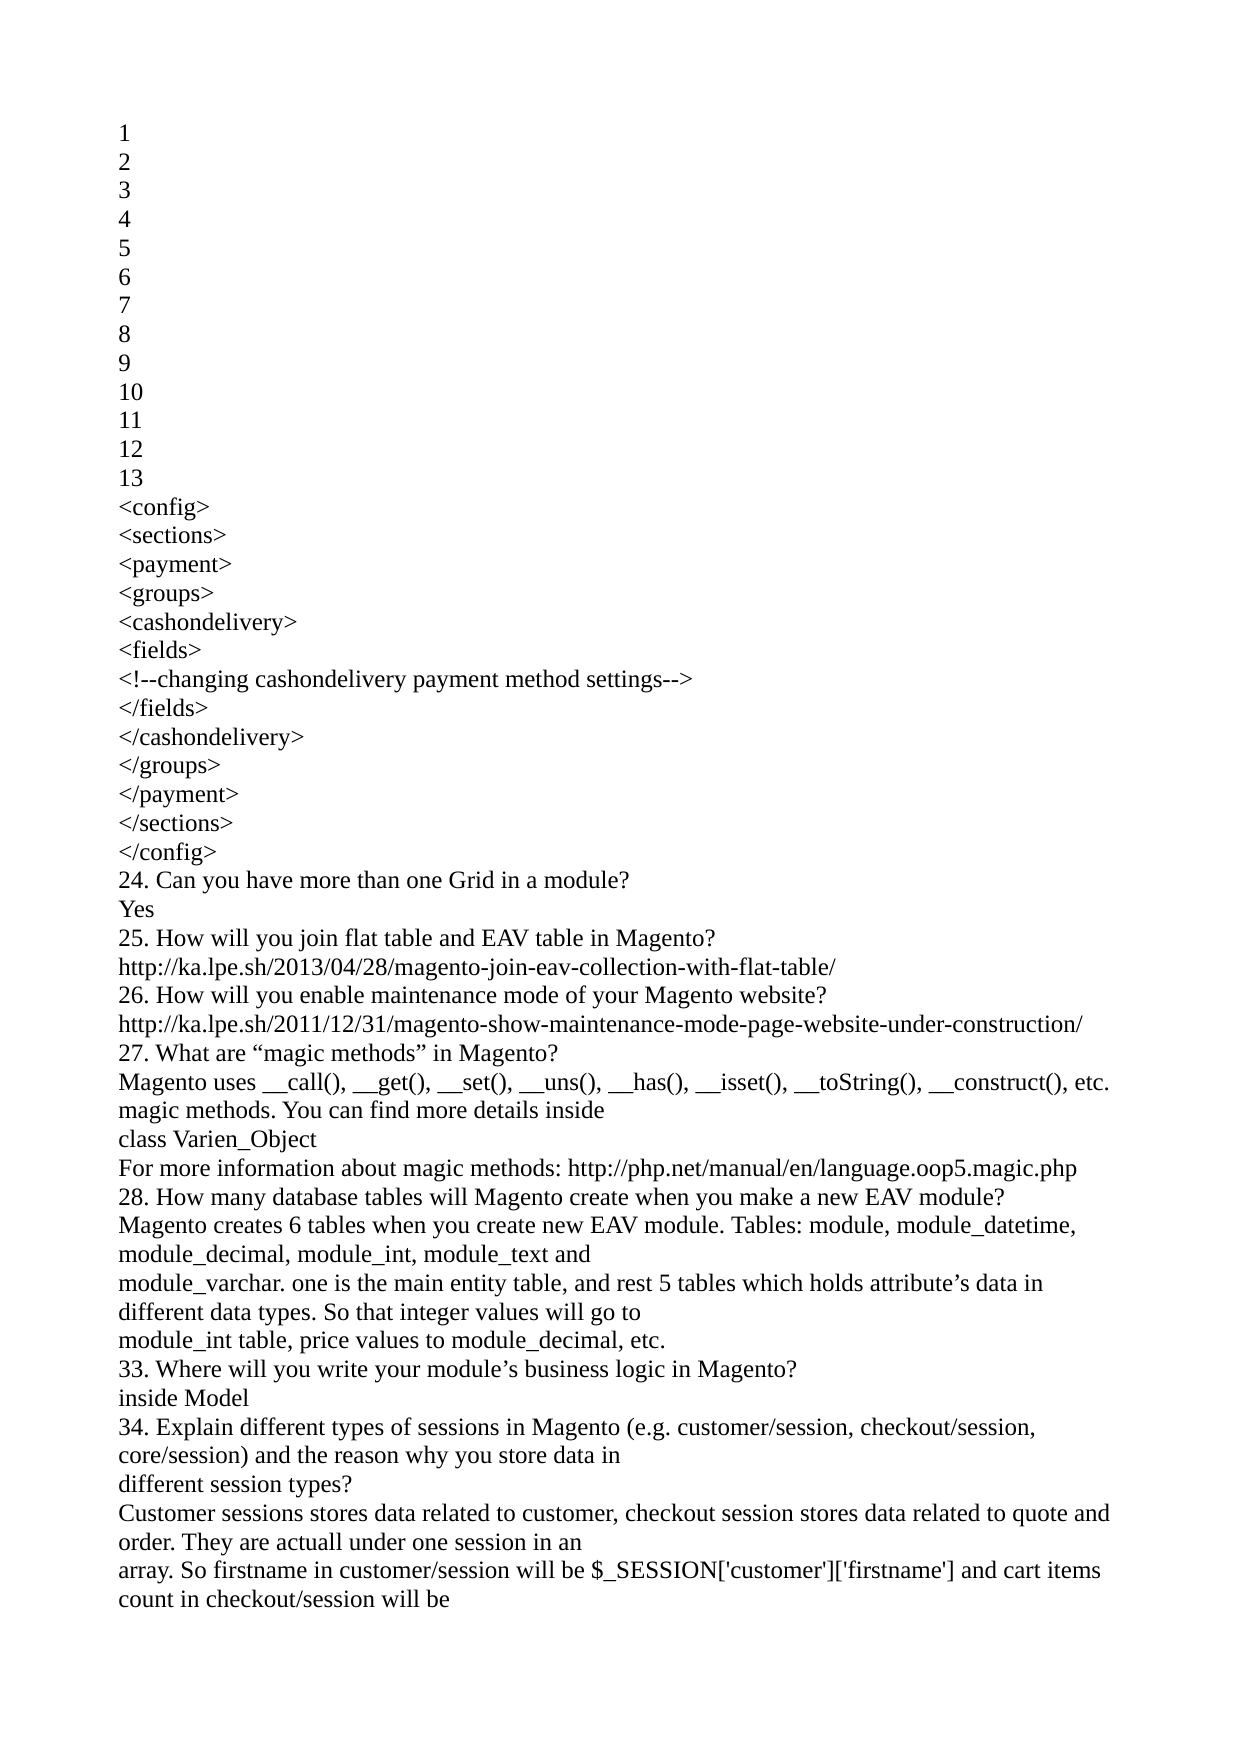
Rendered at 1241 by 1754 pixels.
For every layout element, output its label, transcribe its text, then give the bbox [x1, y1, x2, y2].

text 6 [118, 262, 1122, 291]
text Customer sessions stores data related to customer, checkout session stores data related to quote and order. They are actuall under one session in an [118, 1498, 1122, 1556]
text 10 [118, 377, 1122, 406]
text http://ka.lpe.sh/2013/04/28/magento-join-eav-collection-with-flat-table/ [118, 952, 1122, 981]
text </sections> [118, 808, 1122, 837]
text 13 [118, 463, 1122, 492]
text <!--changing cashondelivery payment method settings--> [118, 664, 1122, 693]
text Magento creates 6 tables when you create new EAV module. Tables: module, module_datetime, module_decimal, module_int, module_text and [118, 1211, 1122, 1268]
text </config> [118, 837, 1122, 866]
text inside Model [118, 1383, 1122, 1412]
text </groups> [118, 751, 1122, 779]
text 3 [118, 176, 1122, 204]
text 1 [118, 118, 1122, 147]
text 12 [118, 434, 1122, 463]
text <groups> [118, 578, 1122, 607]
text 34. Explain different types of sessions in Magento (e.g. customer/session, checkout/session, core/session) and the reason why you store data in [118, 1412, 1122, 1469]
text 27. What are “magic methods” in Magento? [118, 1038, 1122, 1067]
text </fields> [118, 693, 1122, 722]
text <payment> [118, 549, 1122, 578]
text 24. Can you have more than one Grid in a module? [118, 866, 1122, 894]
text For more information about magic methods: http://php.net/manual/en/language.oop5.magic.php [118, 1153, 1122, 1182]
text module_int table, price values to module_decimal, etc. [118, 1326, 1122, 1354]
text <cashondelivery> [118, 607, 1122, 636]
text <sections> [118, 521, 1122, 549]
text 33. Where will you write your module’s business logic in Magento? [118, 1354, 1122, 1383]
text </payment> [118, 779, 1122, 808]
text 4 [118, 204, 1122, 233]
text 28. How many database tables will Magento create when you make a new EAV module? [118, 1182, 1122, 1211]
text module_varchar. one is the main entity table, and rest 5 tables which holds attribute’s data in different data types. So that integer values will go to [118, 1268, 1122, 1326]
text 2 [118, 147, 1122, 176]
text 26. How will you enable maintenance mode of your Magento website? [118, 981, 1122, 1009]
text 9 [118, 348, 1122, 377]
text http://ka.lpe.sh/2011/12/31/magento-show-maintenance-mode-page-website-under-construction/ [118, 1009, 1122, 1038]
text <fields> [118, 636, 1122, 664]
text <config> [118, 492, 1122, 521]
text 5 [118, 233, 1122, 262]
text 7 [118, 291, 1122, 319]
text different session types? [118, 1469, 1122, 1498]
text Magento uses __call(), __get(), __set(), __uns(), __has(), __isset(), __toString(), __construct(), etc. magic methods. You can find more details inside [118, 1067, 1122, 1124]
text 8 [118, 319, 1122, 348]
text class Varien_Object [118, 1124, 1122, 1153]
text 11 [118, 406, 1122, 434]
text array. So firstname in customer/session will be $_SESSION['customer']['firstname'] and cart items count in checkout/session will be [118, 1556, 1122, 1613]
text Yes [118, 894, 1122, 923]
text 25. How will you join flat table and EAV table in Magento? [118, 923, 1122, 952]
text </cashondelivery> [118, 722, 1122, 751]
